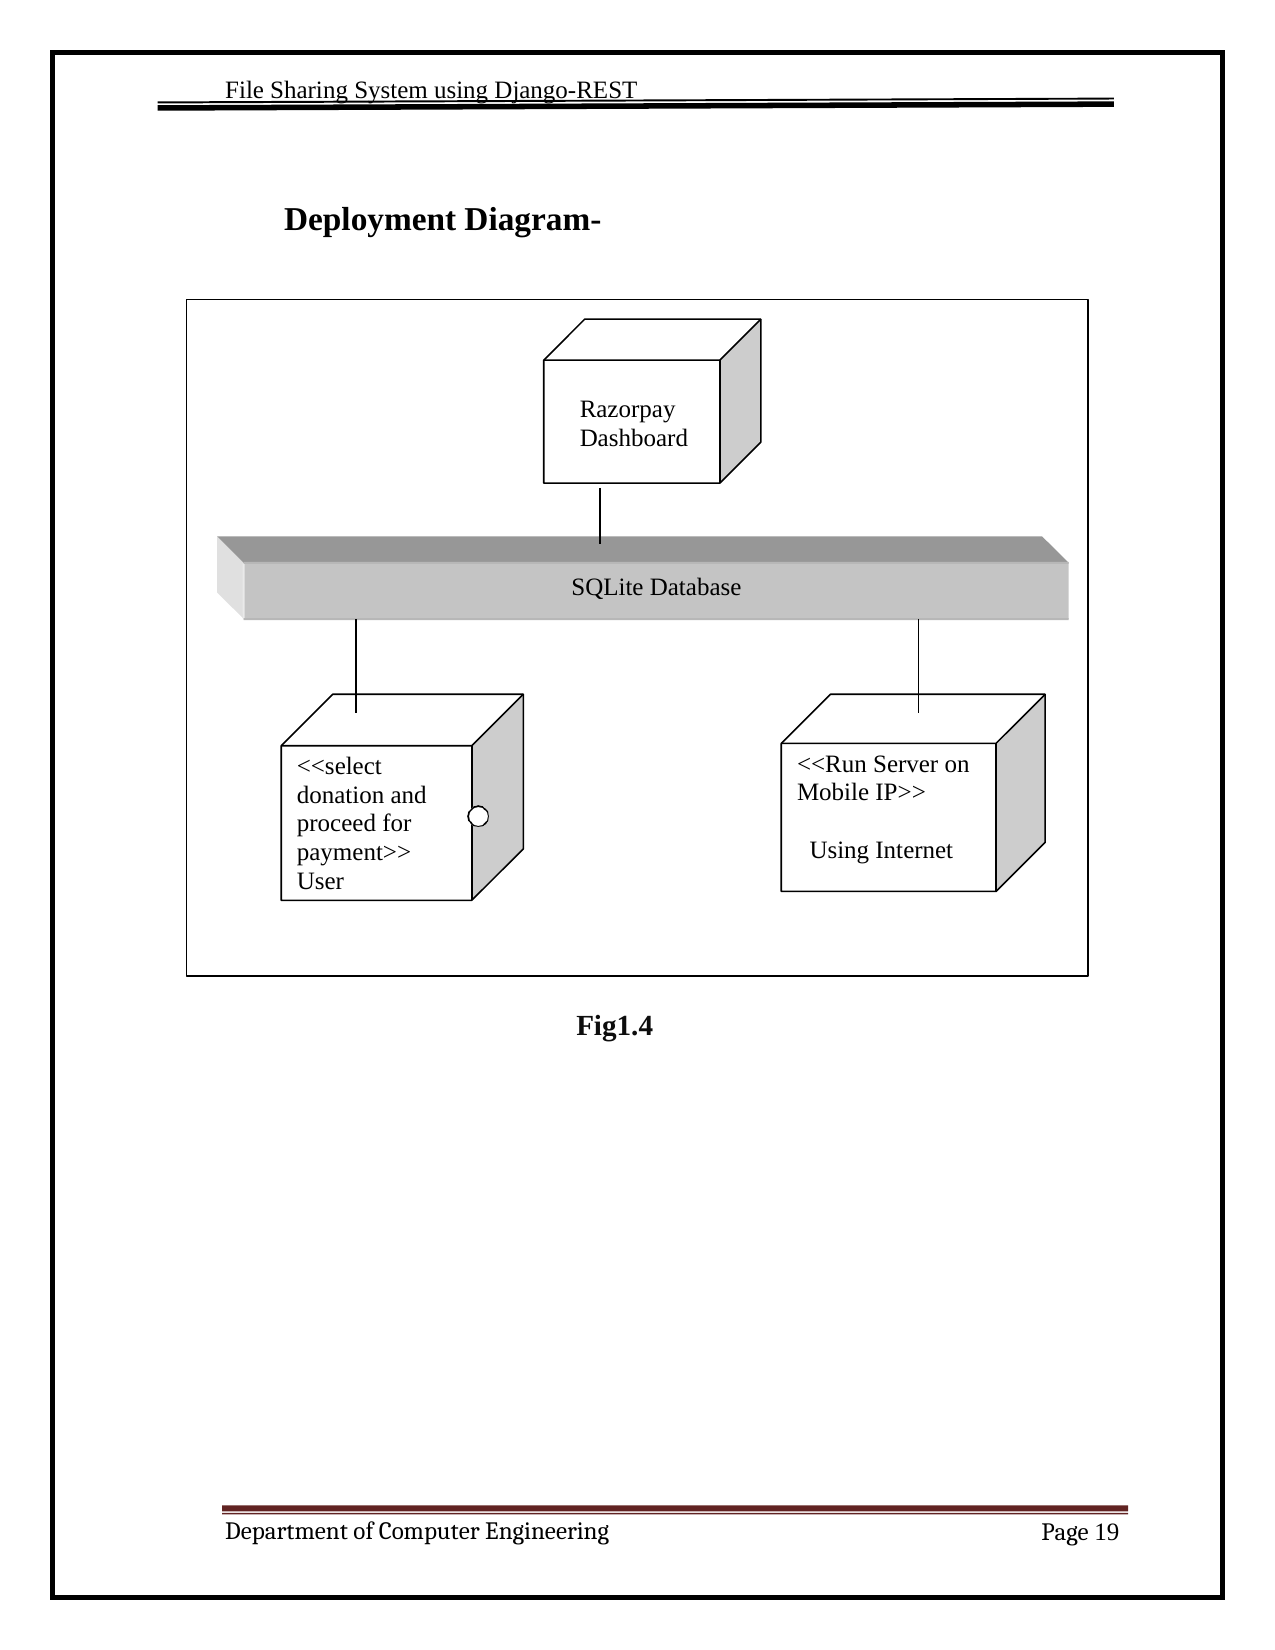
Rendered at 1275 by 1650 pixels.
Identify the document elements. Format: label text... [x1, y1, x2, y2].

text Fig1.4 [161, 325, 1068, 1041]
subtitle Deployment Diagram- [284, 200, 1148, 238]
text File Sharing System using Django-REST [225, 75, 1148, 104]
